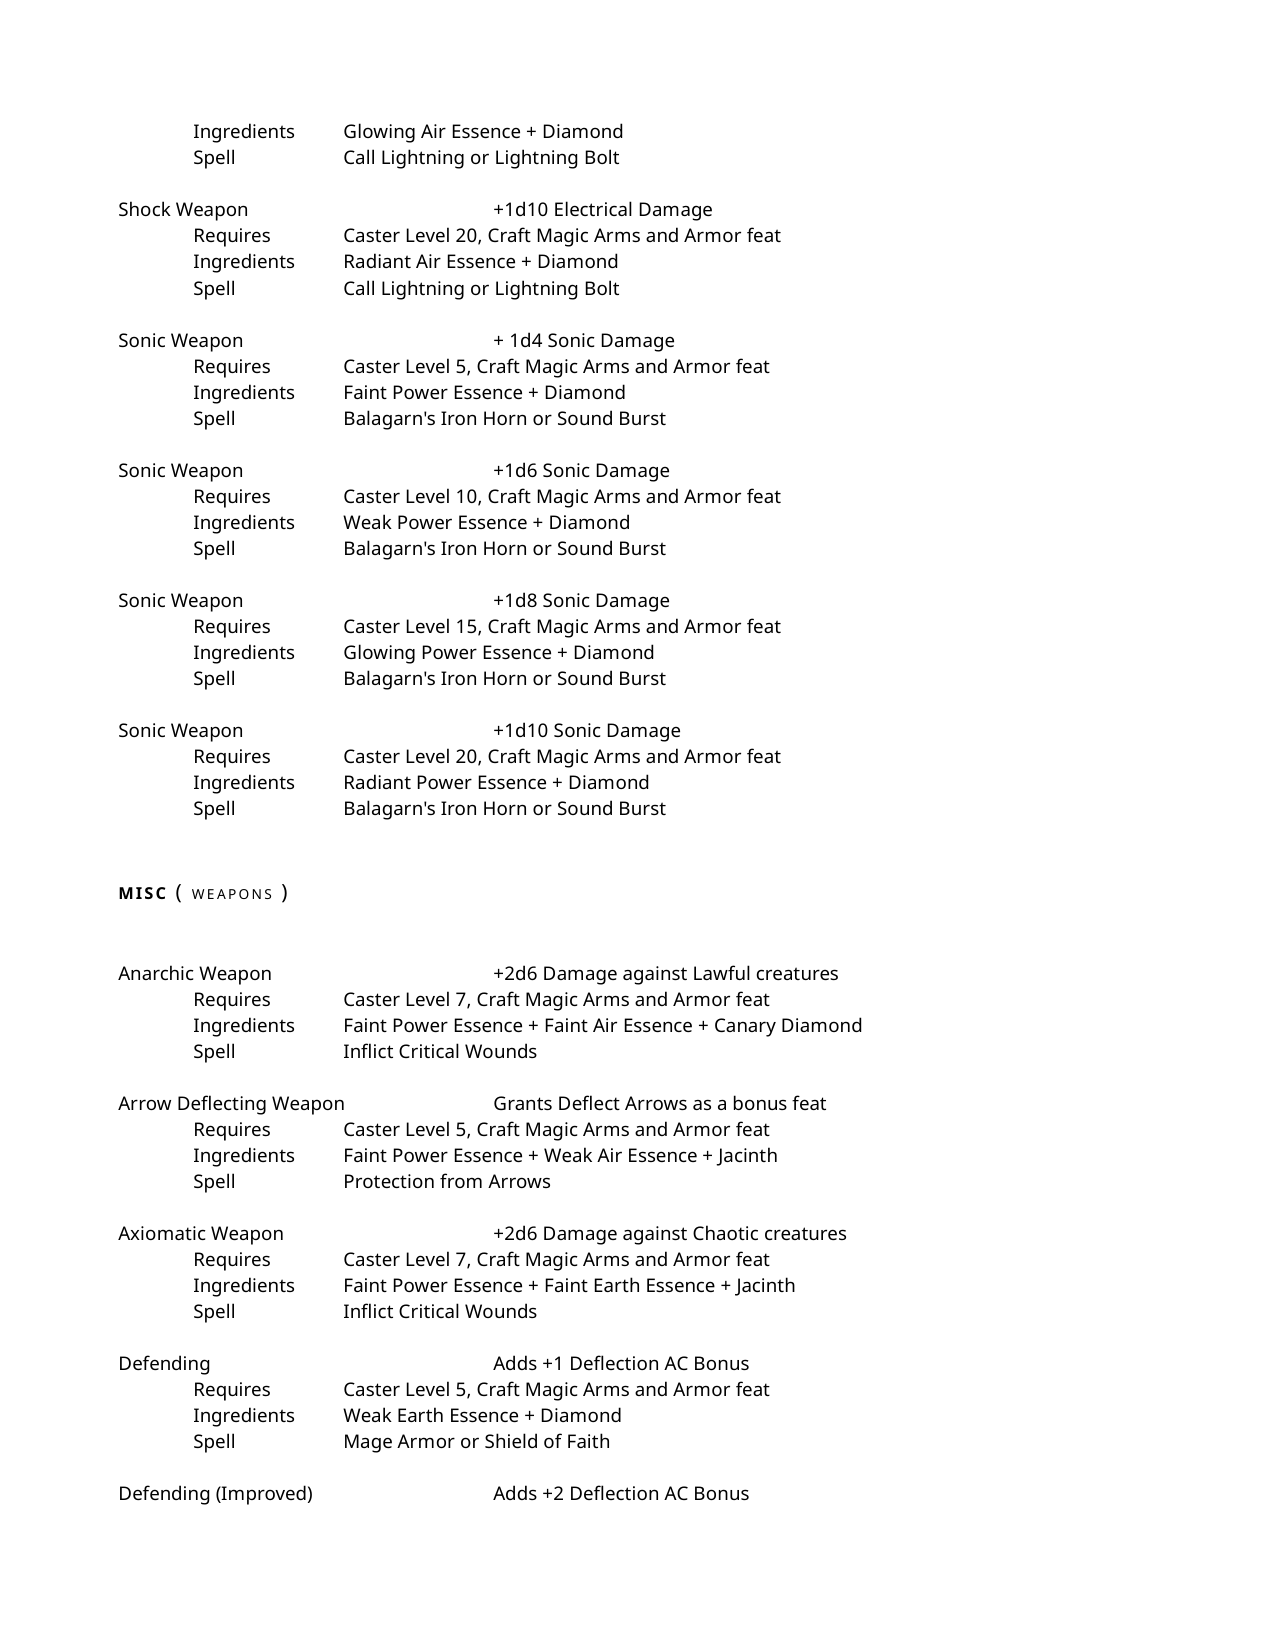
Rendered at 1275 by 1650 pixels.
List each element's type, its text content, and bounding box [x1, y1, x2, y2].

text Sonic Weapon +1d8 Sonic Damage [118, 587, 1157, 613]
text Sonic Weapon +1d10 Sonic Damage [118, 717, 1157, 743]
text Ingredients Weak Power Essence + Diamond [118, 509, 1157, 535]
text Spell Protection from Arrows [118, 1168, 1157, 1194]
text Spell Balagarn's Iron Horn or Sound Burst [118, 665, 1157, 691]
text Spell Balagarn's Iron Horn or Sound Burst [118, 535, 1157, 561]
text Spell Balagarn's Iron Horn or Sound Burst [118, 795, 1157, 821]
text Axiomatic Weapon +2d6 Damage against Chaotic creatures [118, 1220, 1157, 1246]
text Anarchic Weapon +2d6 Damage against Lawful creatures [118, 959, 1157, 985]
text Requires Caster Level 5, Craft Magic Arms and Armor feat [118, 352, 1157, 378]
text Spell Balagarn's Iron Horn or Sound Burst [118, 404, 1157, 431]
text Ingredients Glowing Air Essence + Diamond [118, 118, 1157, 144]
text Sonic Weapon + 1d4 Sonic Damage [118, 326, 1157, 352]
text Requires Caster Level 5, Craft Magic Arms and Armor feat [118, 1116, 1157, 1142]
text Requires Caster Level 5, Craft Magic Arms and Armor feat [118, 1376, 1157, 1402]
text Defending Adds +1 Deflection AC Bonus [118, 1350, 1157, 1376]
text Shock Weapon +1d10 Electrical Damage [118, 196, 1157, 222]
text Requires Caster Level 15, Craft Magic Arms and Armor feat [118, 613, 1157, 639]
text Defending (Improved) Adds +2 Deflection AC Bonus [118, 1480, 1157, 1506]
text Ingredients Radiant Power Essence + Diamond [118, 769, 1157, 795]
text Spell Call Lightning or Lightning Bolt [118, 274, 1157, 300]
text Spell Mage Armor or Shield of Faith [118, 1428, 1157, 1454]
text Ingredients Glowing Power Essence + Diamond [118, 639, 1157, 665]
text Ingredients Faint Power Essence + Diamond [118, 378, 1157, 404]
text Ingredients Faint Power Essence + Faint Earth Essence + Jacinth [118, 1272, 1157, 1298]
text Requires Caster Level 10, Craft Magic Arms and Armor feat [118, 483, 1157, 509]
text Requires Caster Level 20, Craft Magic Arms and Armor feat [118, 222, 1157, 248]
text Ingredients Faint Power Essence + Weak Air Essence + Jacinth [118, 1142, 1157, 1168]
text Requires Caster Level 7, Craft Magic Arms and Armor feat [118, 985, 1157, 1011]
text misc ( weapons ) [118, 873, 1157, 907]
text Ingredients Radiant Air Essence + Diamond [118, 248, 1157, 274]
text Arrow Deflecting Weapon Grants Deflect Arrows as a bonus feat [118, 1089, 1157, 1116]
text Spell Inflict Critical Wounds [118, 1037, 1157, 1063]
text Ingredients Weak Earth Essence + Diamond [118, 1402, 1157, 1428]
text Spell Call Lightning or Lightning Bolt [118, 144, 1157, 170]
text Requires Caster Level 20, Craft Magic Arms and Armor feat [118, 743, 1157, 769]
text Requires Caster Level 7, Craft Magic Arms and Armor feat [118, 1246, 1157, 1272]
text Ingredients Faint Power Essence + Faint Air Essence + Canary Diamond [118, 1011, 1157, 1037]
text Sonic Weapon +1d6 Sonic Damage [118, 457, 1157, 483]
text Spell Inflict Critical Wounds [118, 1298, 1157, 1324]
